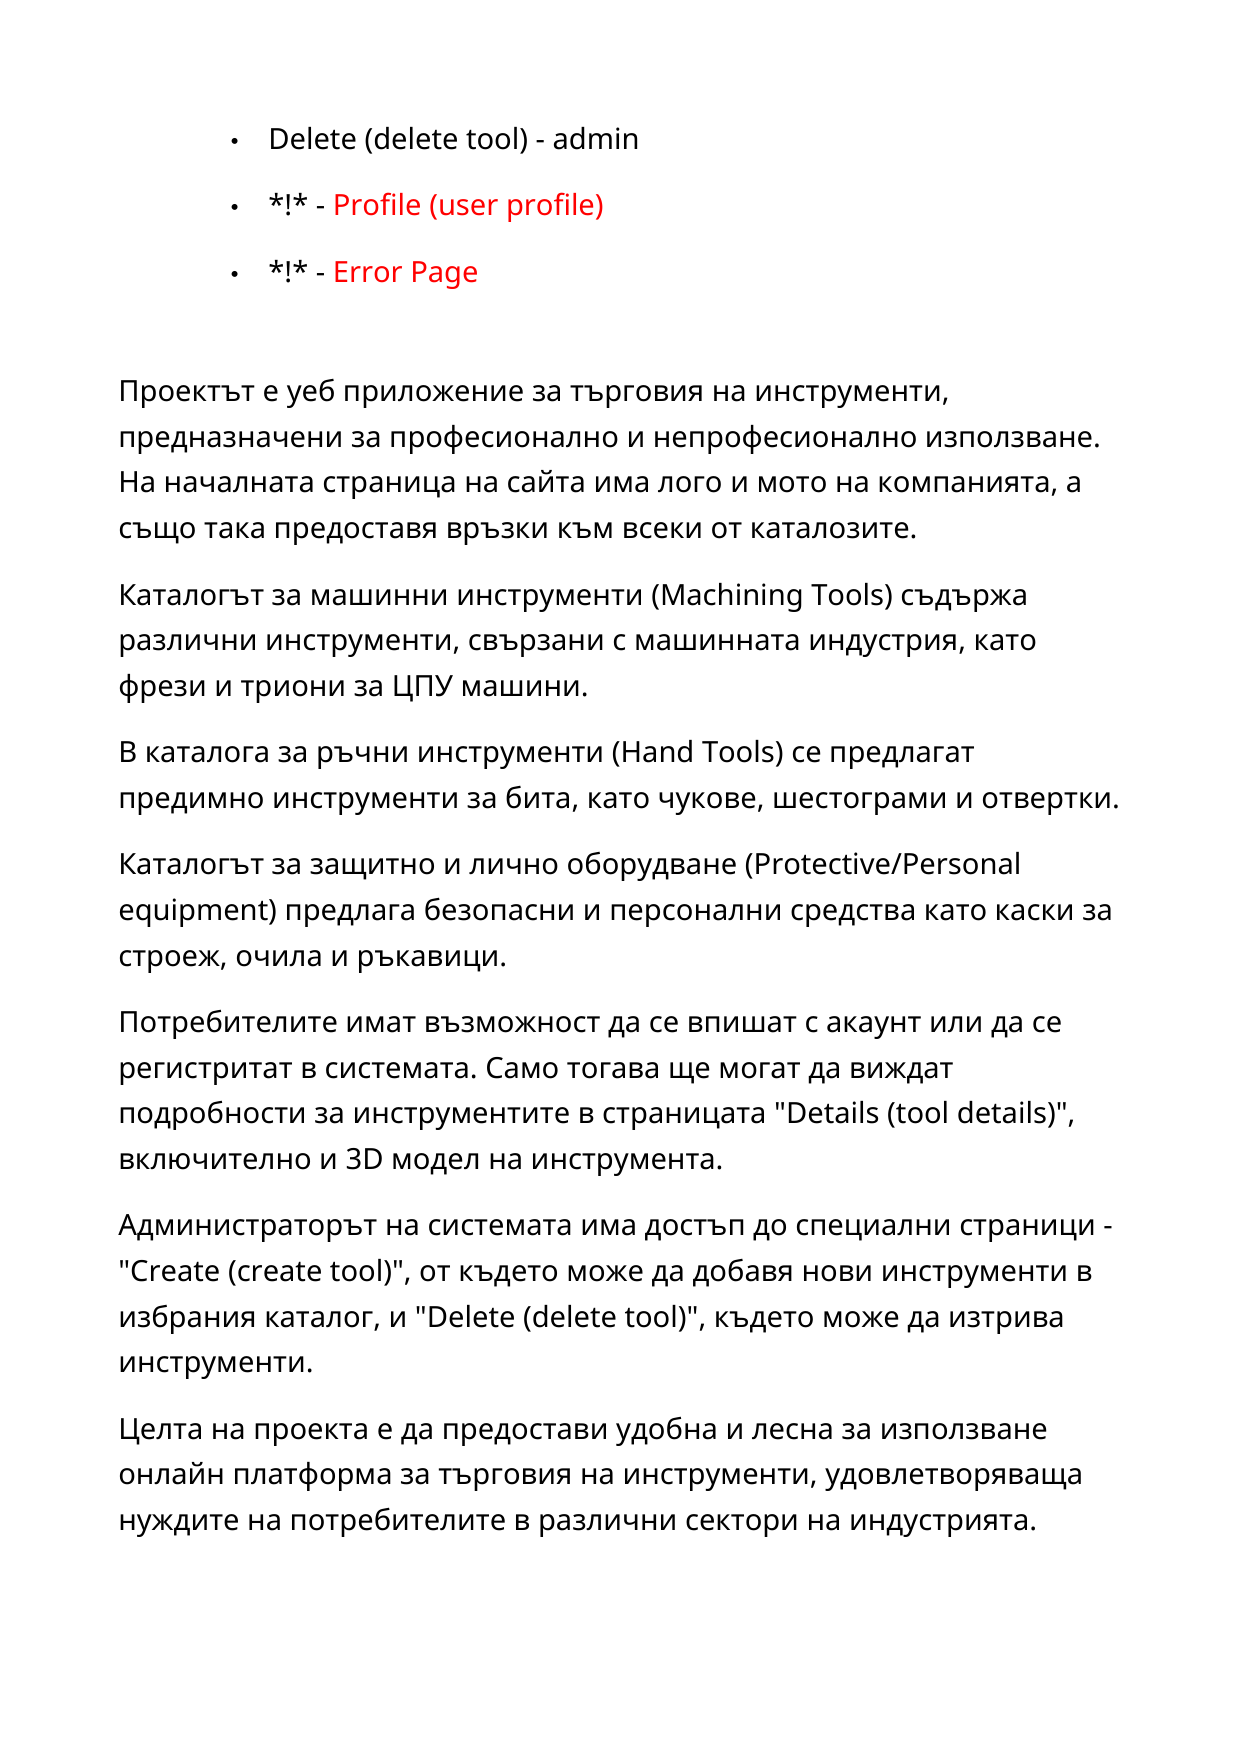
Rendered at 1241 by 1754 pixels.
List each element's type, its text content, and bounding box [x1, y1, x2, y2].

text Целта на проекта е да предостави удобна и лесна за използване онлайн платформа за търговия на инструменти, удовлетворяваща нуждите на потребителите в различни сектори на индустрията. [118, 1408, 1122, 1539]
text Потребителите имат възможност да се впишат с акаунт или да се регистритат в системата. Само тогава ще могат да виждат подробности за инструментите в страницата "Details (tool details)", включително и 3D модел на инструмента. [118, 1001, 1122, 1178]
list *!* - Error Page [231, 251, 1122, 291]
list Delete (delete tool) - admin [231, 118, 1122, 158]
text Каталогът за защитно и лично оборудване (Protective/Personal equipment) предлага безопасни и персонални средства като каски за строеж, очила и ръкавици. [118, 844, 1122, 974]
text Администраторът на системата има достъп до специални страници - "Create (create tool)", от където може да добавя нови инструменти в избрания каталог, и "Delete (delete tool)", където може да изтрива инструменти. [118, 1205, 1122, 1381]
text Проектът е уеб приложение за търговия на инструменти, предназначени за професионално и непрофесионално използване. На началната страница на сайта има лого и мото на компанията, а също така предоставя връзки към всеки от каталозите. [118, 371, 1122, 547]
text Каталогът за машинни инструменти (Machining Tools) съдържа различни инструменти, свързани с машинната индустрия, като фрези и триони за ЦПУ машини. [118, 574, 1122, 705]
text В каталога за ръчни инструменти (Hand Tools) се предлагат предимно инструменти за бита, като чукове, шестограми и отвертки. [118, 732, 1122, 817]
list *!* - Profile (user profile) [231, 184, 1122, 224]
